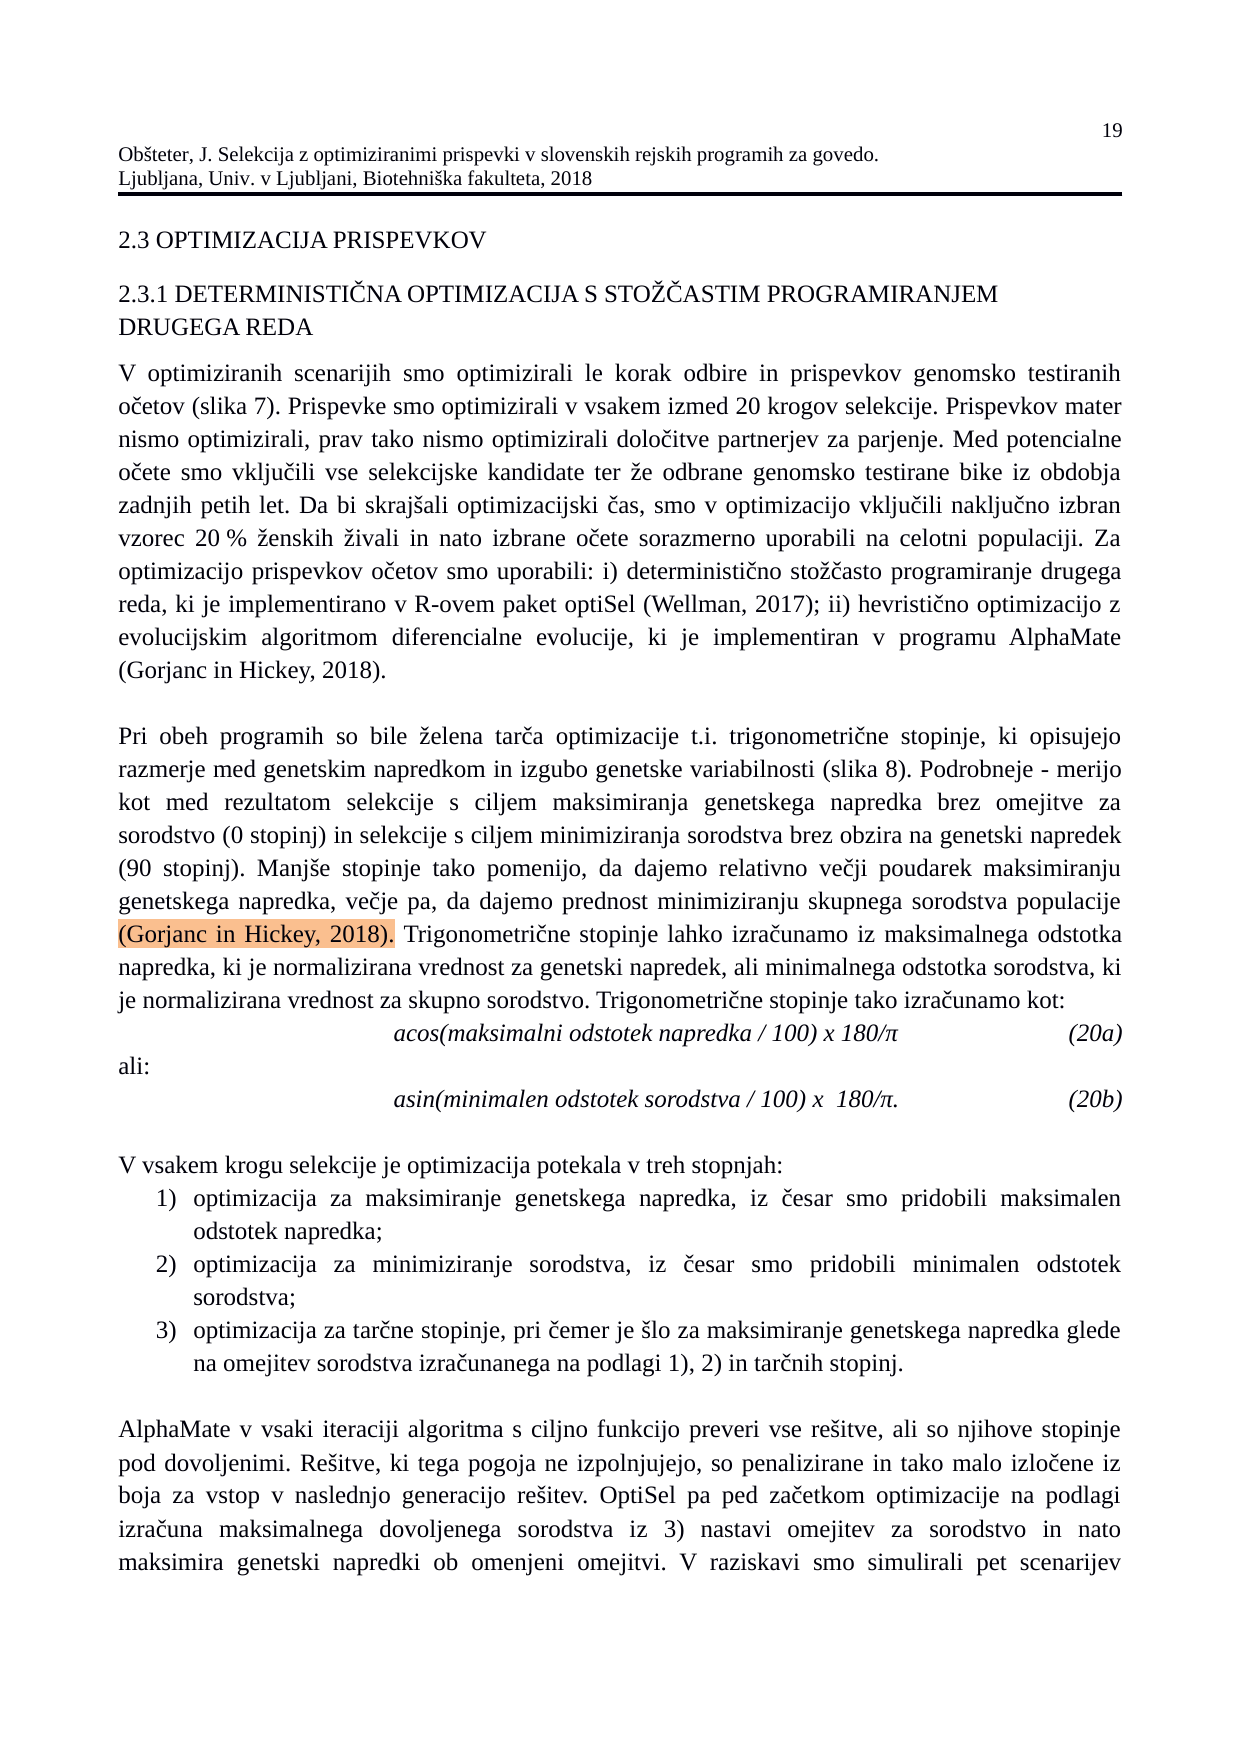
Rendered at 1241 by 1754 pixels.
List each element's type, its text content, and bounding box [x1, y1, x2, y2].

subtitle 2.3.1 DETERMINISTIČNA OPTIMIZACIJA S STOŽČASTIM PROGRAMIRANJEM DRUGEGA REDA [118, 279, 1122, 341]
list optimizacija za tarčne stopinje, pri čemer je šlo za maksimiranje genetskega napredka glede na omejitev sorodstva izračunanega na podlagi 1), 2) in tarčnih stopinj. [156, 1316, 1122, 1377]
list optimizacija za maksimiranje genetskega napredka, iz česar smo pridobili maksimalen odstotek napredka; [156, 1183, 1122, 1245]
text V vsakem krogu selekcije je optimizacija potekala v treh stopnjah: [118, 1150, 1122, 1179]
text Pri obeh programih so bile želena tarča optimizacije t.i. trigonometrične stopinje, ki opisujejo razmerje med genetskim napredkom in izgubo genetske variabilnosti (slika 8). Podrobneje - merijo kot med rezultatom selekcije s ciljem maksimiranja genetskega napredka brez omejitve za sorodstvo (0 stopinj) in selekcije s ciljem minimiziranja sorodstva brez obzira na genetski napredek (90 stopinj). Manjše stopinje tako pomenijo, da dajemo relativno večji poudarek maksimiranju genetskega napredka, večje pa, da dajemo prednost minimiziranju skupnega sorodstva populacije (Gorjanc in Hickey, 2018). Trigonometrične stopinje lahko izračunamo iz maksimalnega odstotka napredka, ki je normalizirana vrednost za genetski napredek, ali minimalnega odstotka sorodstva, ki je normalizirana vrednost za skupno sorodstvo. Trigonometrične stopinje tako izračunamo kot: [118, 721, 1122, 1014]
text acos(maksimalni odstotek napredka / 100) x 180/π (20a) [118, 1018, 1122, 1047]
list optimizacija za minimiziranje sorodstva, iz česar smo pridobili minimalen odstotek sorodstva; [156, 1249, 1122, 1311]
text asin(minimalen odstotek sorodstva / 100) x 180/π. (20b) [118, 1084, 1122, 1113]
text ali: [118, 1051, 1122, 1080]
text V optimiziranih scenarijih smo optimizirali le korak odbire in prispevkov genomsko testiranih očetov (slika 7). Prispevke smo optimizirali v vsakem izmed 20 krogov selekcije. Prispevkov mater nismo optimizirali, prav tako nismo optimizirali določitve partnerjev za parjenje. Med potencialne očete smo vključili vse selekcijske kandidate ter že odbrane genomsko testirane bike iz obdobja zadnjih petih let. Da bi skrajšali optimizacijski čas, smo v optimizacijo vključili naključno izbran vzorec 20 % ženskih živali in nato izbrane očete sorazmerno uporabili na celotni populaciji. Za optimizacijo prispevkov očetov smo uporabili: i) deterministično stožčasto programiranje drugega reda, ki je implementirano v R-ovem paket optiSel (Wellman, 2017); ii) hevristično optimizacijo z evolucijskim algoritmom diferencialne evolucije, ki je implementiran v programu AlphaMate (Gorjanc in Hickey, 2018). [118, 358, 1122, 684]
subtitle 2.3 OPTIMIZACIJA PRISPEVKOV [118, 226, 1122, 254]
text AlphaMate v vsaki iteraciji algoritma s ciljno funkcijo preveri vse rešitve, ali so njihove stopinje pod dovoljenimi. Rešitve, ki tega pogoja ne izpolnjujejo, so penalizirane in tako malo izločene iz boja za vstop v naslednjo generacijo rešitev. OptiSel pa ped začetkom optimizacije na podlagi izračuna maksimalnega dovoljenega sorodstva iz 3) nastavi omejitev za sorodstvo in nato maksimira genetski napredki ob omenjeni omejitvi. V raziskavi smo simulirali pet scenarijev [118, 1414, 1122, 1575]
